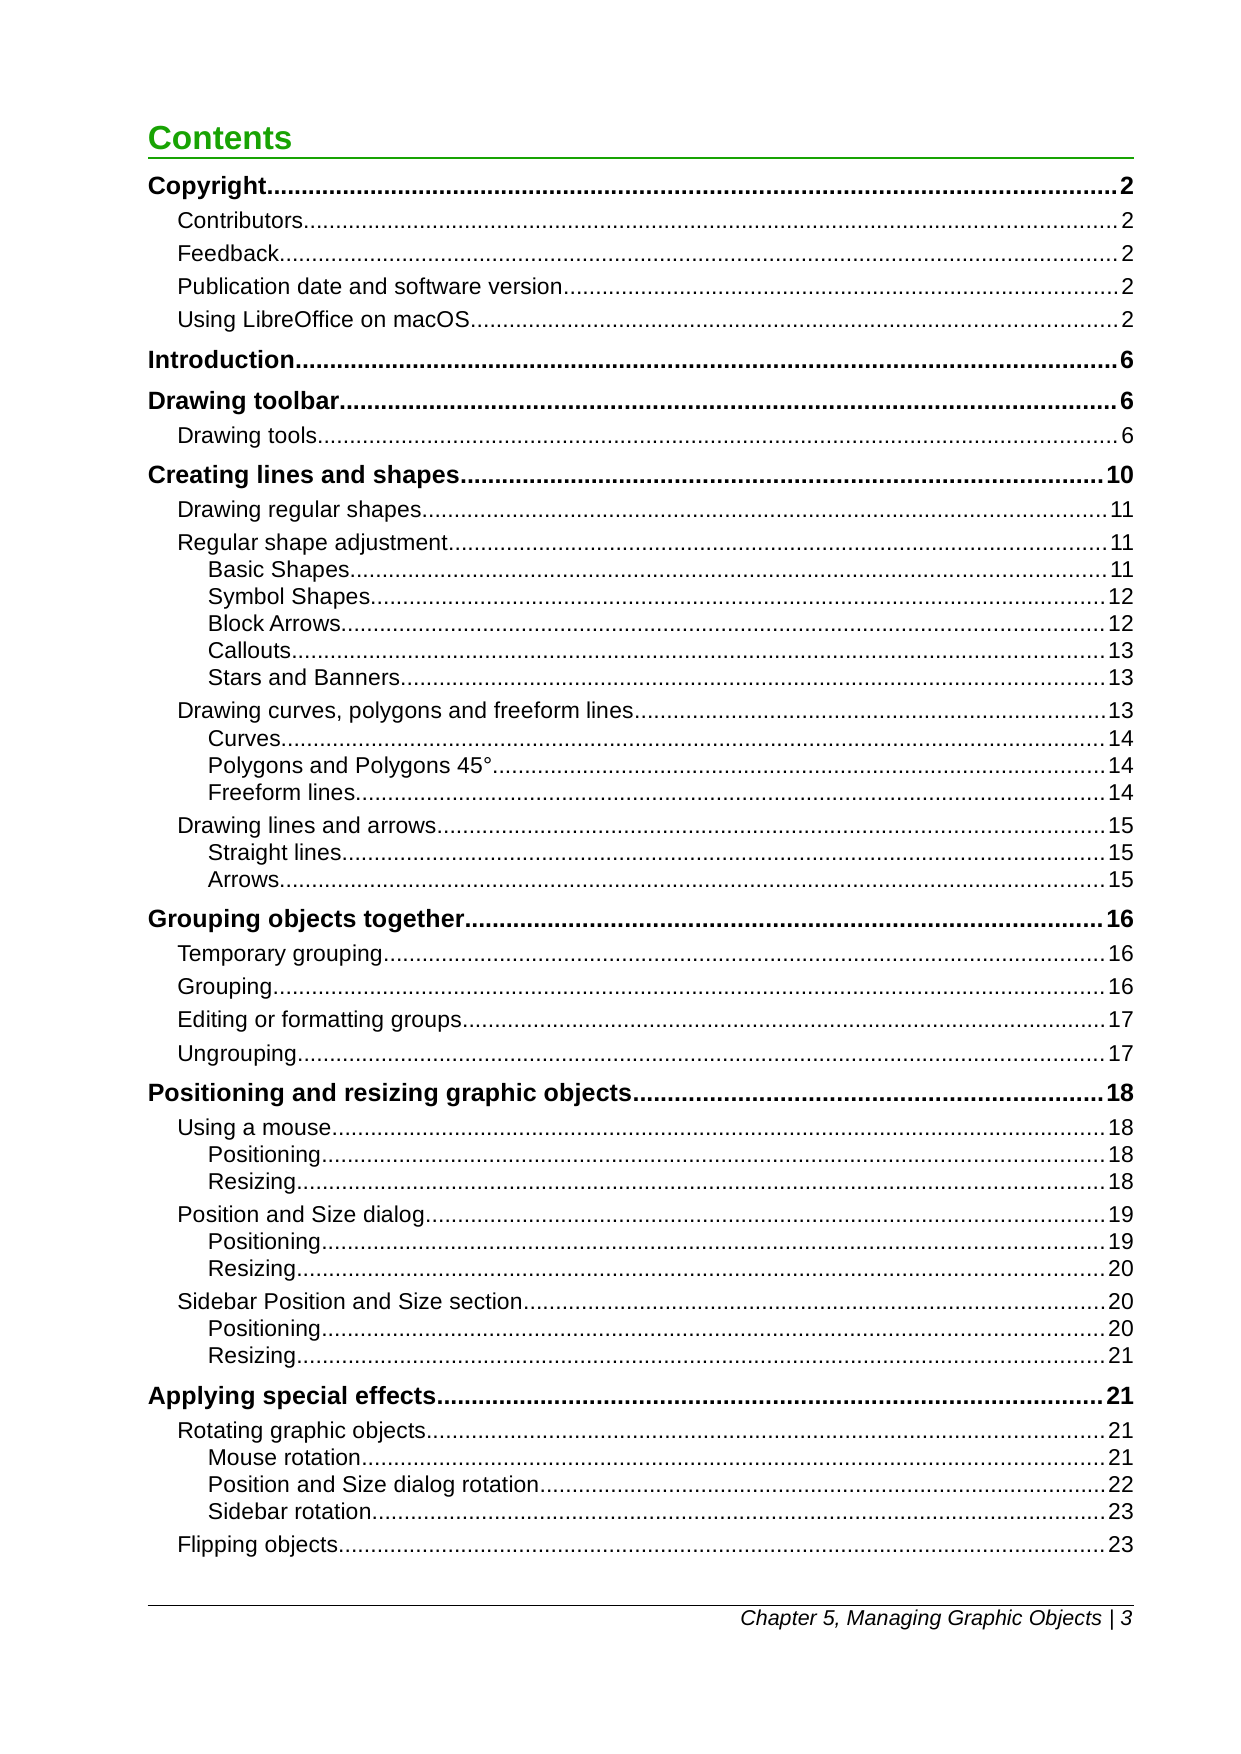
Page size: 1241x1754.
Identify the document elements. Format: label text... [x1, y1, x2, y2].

text Using a mouse 18 [177, 1113, 1134, 1140]
text Position and Size dialog 19 [177, 1200, 1134, 1227]
text Callouts 13 [208, 637, 1134, 664]
text Basic Shapes 11 [208, 555, 1134, 582]
text Positioning 20 [208, 1315, 1134, 1342]
text Stars and Banners 13 [208, 664, 1134, 691]
text Resizing 18 [208, 1167, 1134, 1194]
text Rotating graphic objects 21 [177, 1416, 1134, 1443]
text Arrows 15 [208, 865, 1134, 892]
text Flipping objects 23 [177, 1530, 1134, 1557]
text Drawing regular shapes 11 [177, 495, 1134, 522]
text Contributors 2 [177, 206, 1134, 233]
text Regular shape adjustment 11 [177, 528, 1134, 555]
text Curves 14 [208, 724, 1134, 751]
text Applying special effects 21 [148, 1381, 1134, 1410]
text Creating lines and shapes 10 [148, 460, 1134, 489]
text Drawing curves, polygons and freeform lines 13 [177, 697, 1134, 724]
text Block Arrows 12 [208, 609, 1134, 637]
text Grouping 16 [177, 973, 1134, 1000]
text Copyright 2 [148, 171, 1134, 200]
text Ungrouping 17 [177, 1039, 1134, 1066]
text Resizing 20 [208, 1254, 1134, 1282]
text Editing or formatting groups 17 [177, 1006, 1134, 1033]
text Position and Size dialog rotation 22 [208, 1470, 1134, 1497]
text Symbol Shapes 12 [208, 582, 1134, 609]
subtitle Contents [148, 118, 1134, 157]
text Introduction 6 [148, 345, 1134, 374]
text Drawing tools 6 [177, 421, 1134, 448]
text Drawing lines and arrows 15 [177, 811, 1134, 838]
text Positioning 18 [208, 1140, 1134, 1167]
text Positioning and resizing graphic objects 18 [148, 1078, 1134, 1107]
text Grouping objects together 16 [148, 904, 1134, 933]
text Using LibreOffice on macOS 2 [177, 306, 1134, 333]
text Drawing toolbar 6 [148, 386, 1134, 415]
text Freeform lines 14 [208, 778, 1134, 805]
text Polygons and Polygons 45° 14 [208, 751, 1134, 778]
text Positioning 19 [208, 1227, 1134, 1254]
text Feedback 2 [177, 239, 1134, 267]
text Straight lines 15 [208, 838, 1134, 865]
text Publication date and software version 2 [177, 273, 1134, 300]
text Resizing 21 [208, 1342, 1134, 1369]
text Sidebar Position and Size section 20 [177, 1288, 1134, 1315]
text Sidebar rotation 23 [208, 1497, 1134, 1524]
text Mouse rotation 21 [208, 1443, 1134, 1470]
text Temporary grouping 16 [177, 939, 1134, 967]
